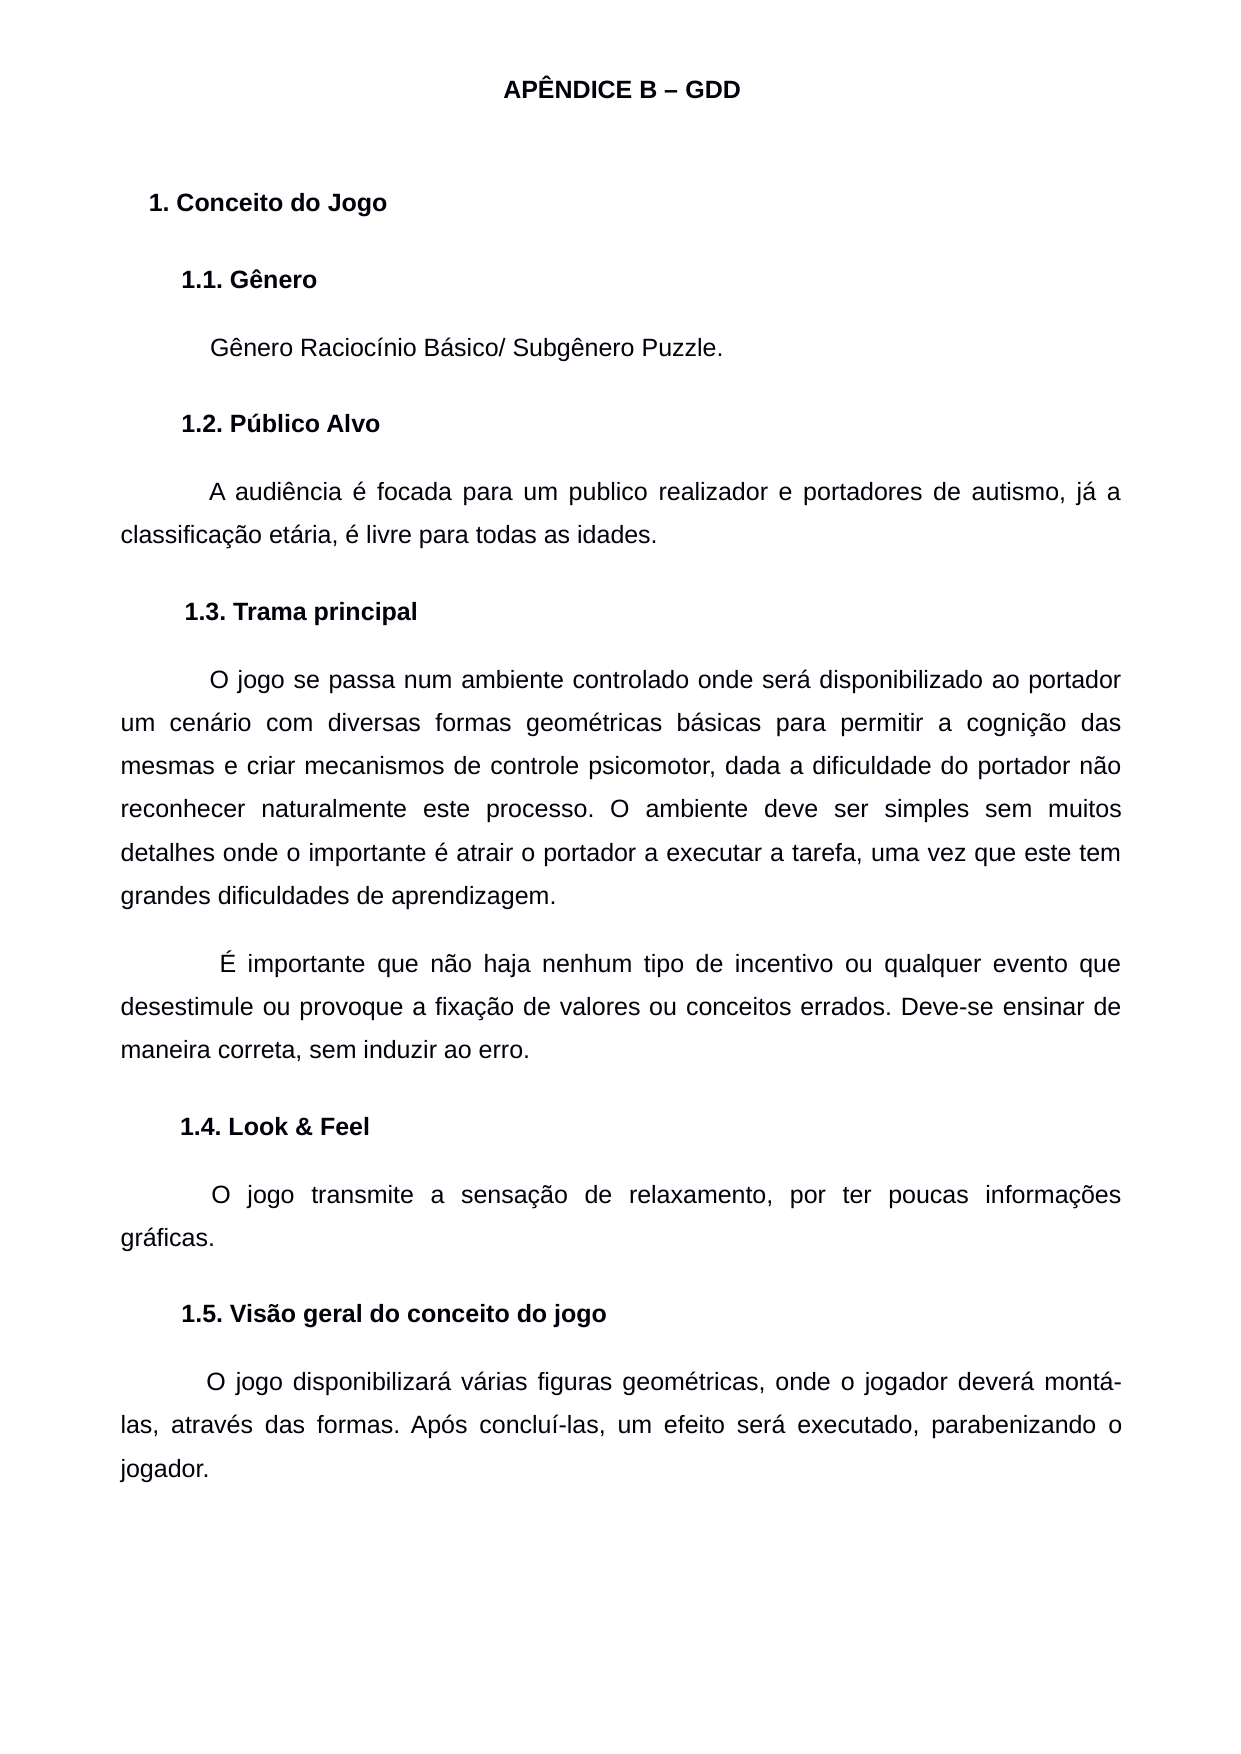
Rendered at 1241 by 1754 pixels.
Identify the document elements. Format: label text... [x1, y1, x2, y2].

text O jogo transmite a sensação de relaxamento, por ter poucas informações gráficas. [120, 1179, 1123, 1251]
text Gênero Raciocínio Básico/ Subgênero Puzzle. [120, 333, 1123, 361]
text É importante que não haja nenhum tipo de incentivo ou qualquer evento que desestimule ou provoque a fixação de valores ou conceitos errados. Deve-se ensinar de maneira correta, sem induzir ao erro. [120, 949, 1123, 1064]
text APÊNDICE B – GDD [120, 75, 1123, 104]
subtitle 1. Conceito do Jogo [120, 188, 1123, 217]
text O jogo se passa num ambiente controlado onde será disponibilizado ao portador um cenário com diversas formas geométricas básicas para permitir a cognição das mesmas e criar mecanismos de controle psicomotor, dada a dificuldade do portador não reconhecer naturalmente este processo. O ambiente deve ser simples sem muitos detalhes onde o importante é atrair o portador a executar a tarefa, uma vez que este tem grandes dificuldades de aprendizagem. [120, 665, 1123, 909]
subtitle 1.5. Visão geral do conceito do jogo [120, 1299, 1123, 1328]
subtitle 1.3. Trama principal [120, 597, 1123, 626]
text O jogo disponibilizará várias figuras geométricas, onde o jogador deverá montá-las, através das formas. Após concluí-las, um efeito será executado, parabenizando o jogador. [120, 1367, 1123, 1482]
subtitle 1.2. Público Alvo [120, 409, 1123, 438]
subtitle 1.1. Gênero [120, 264, 1123, 293]
subtitle 1.4. Look & Feel [120, 1111, 1123, 1140]
text A audiência é focada para um publico realizador e portadores de autismo, já a classificação etária, é livre para todas as idades. [120, 477, 1123, 549]
